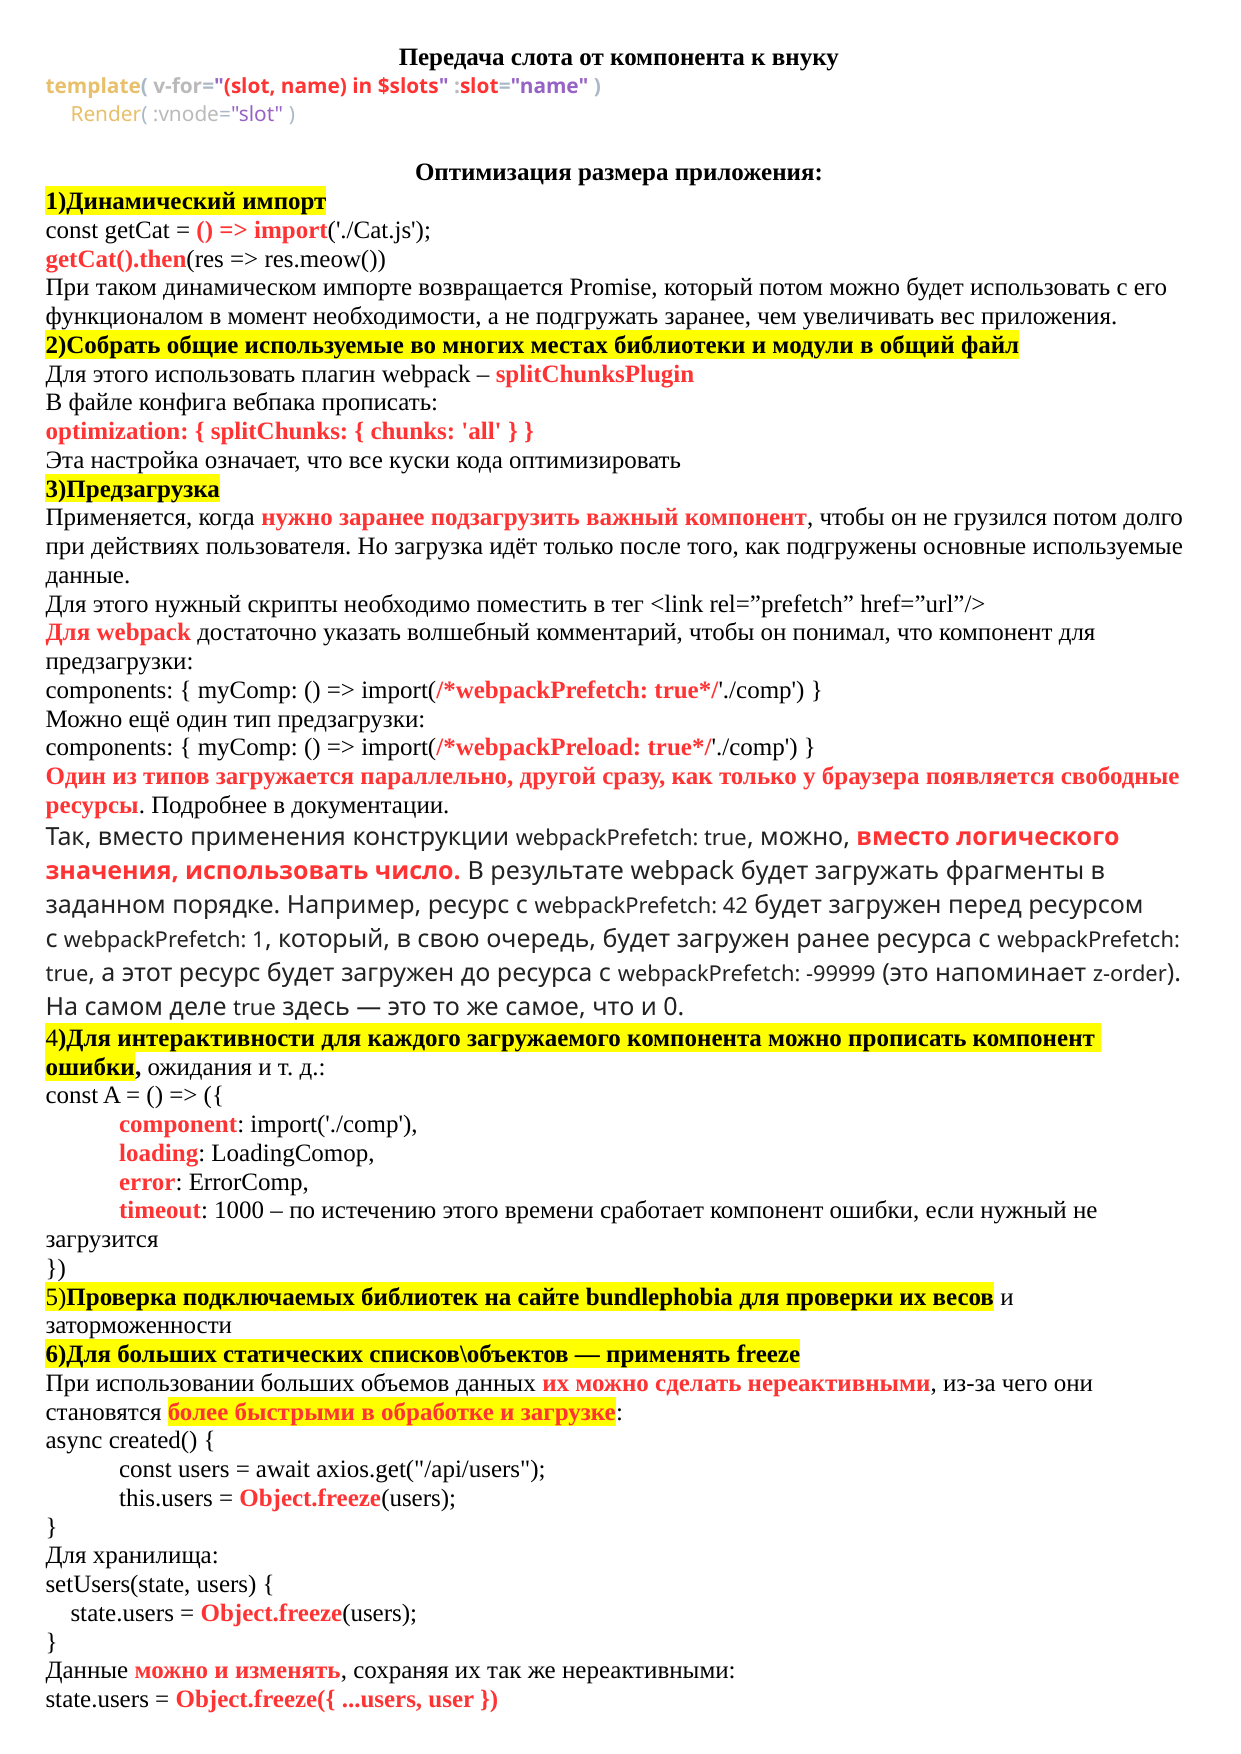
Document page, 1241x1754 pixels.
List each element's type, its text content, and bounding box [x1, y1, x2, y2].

text component: import('./comp'), [45, 1109, 1192, 1138]
text 6)Для больших статических списков\объектов — применять freeze [45, 1339, 1192, 1368]
text timeout: 1000 – по истечению этого времени сработает компонент ошибки, если нужный не загрузится [45, 1196, 1192, 1253]
text Для этого нужный скрипты необходимо поместить в тег <link rel=”prefetch” href=”url”/> [45, 589, 1192, 617]
text При таком динамическом импорте возвращается Promise, который потом можно будет использовать с его функционалом в момент необходимости, а не подгружать заранее, чем увеличивать вес приложения. [45, 272, 1192, 330]
text В файле конфига вебпака прописать: [45, 387, 1192, 416]
text Данные можно и изменять, сохраняя их так же нереактивными: [45, 1656, 1192, 1684]
text }) [45, 1253, 1192, 1282]
text Для этого использовать плагин webpack – splitChunksPlugin [45, 359, 1192, 387]
text 4)Для интерактивности для каждого загружаемого компонента можно прописать компонент ошибки, ожидания и т. д.: [45, 1023, 1192, 1081]
text Можно ещё один тип предзагрузки: [45, 704, 1192, 732]
text const A = () => ({ [45, 1081, 1192, 1109]
text 2)Собрать общие используемые во многих местах библиотеки и модули в общий файл [45, 330, 1192, 359]
text Для хранилища: [45, 1541, 1192, 1569]
text const users = await axios.get("/api/users"); [45, 1454, 1192, 1483]
text template( v-for="(slot, name) in $slots" :slot="name" ) [45, 71, 1192, 99]
text Эта настройка означает, что все куски кода оптимизировать [45, 445, 1192, 474]
text 1)Динамический импорт [45, 186, 1192, 215]
text setUsers(state, users) { [45, 1569, 1192, 1598]
text } [45, 1512, 1192, 1541]
text optimization: { splitChunks: { chunks: 'all' } } [45, 416, 1192, 445]
text const getCat = () => import('./Cat.js'); [45, 215, 1192, 244]
text state.users = Object.freeze({ ...users, user }) [45, 1684, 1192, 1713]
text loading: LoadingComop, [45, 1138, 1192, 1167]
text Применяется, когда нужно заранее подзагрузить важный компонент, чтобы он не грузился потом долго при действиях пользователя. Но загрузка идёт только после того, как подгружены основные используемые данные. [45, 502, 1192, 589]
text Оптимизация размера приложения: [45, 157, 1192, 186]
text state.users = Object.freeze(users); [45, 1598, 1192, 1627]
text Один из типов загружается параллельно, другой сразу, как только у браузера появляется свободные ресурсы. Подробнее в документации. [45, 761, 1192, 819]
text } [45, 1627, 1192, 1656]
text error: ErrorComp, [45, 1167, 1192, 1196]
text При использовании больших объемов данных их можно сделать нереактивными, из-за чего они становятся более быстрыми в обработке и загрузке: [45, 1368, 1192, 1426]
text Передача слота от компонента к внуку [45, 42, 1192, 71]
text async created() { [45, 1426, 1192, 1454]
text getCat().then(res => res.meow()) [45, 244, 1192, 272]
text Так, вместо применения конструкции webpackPrefetch: true, можно, вместо логического значения, использовать число. В результате webpack будет загружать фрагменты в заданном порядке. Например, ресурс с webpackPrefetch: 42 будет загружен перед ресурсом с webpackPrefetch: 1, который, в свою очередь, будет загружен ранее ресурса с webpackPrefetch: true, а этот ресурс будет загружен до ресурса с webpackPrefetch: -99999 (это напоминает z-order). На самом деле true здесь — это то же самое, что и 0. [45, 819, 1192, 1023]
text components: { myComp: () => import(/*webpackPreload: true*/'./comp') } [45, 732, 1192, 761]
text 5)Проверка подключаемых библиотек на сайте bundlephobia для проверки их весов и заторможенности [45, 1282, 1192, 1339]
text this.users = Object.freeze(users); [45, 1483, 1192, 1512]
text Render( :vnode="slot" ) [45, 99, 1192, 128]
text 3)Предзагрузка [45, 474, 1192, 502]
text components: { myComp: () => import(/*webpackPrefetch: true*/'./comp') } [45, 675, 1192, 704]
text Для webpack достаточно указать волшебный комментарий, чтобы он понимал, что компонент для предзагрузки: [45, 617, 1192, 675]
